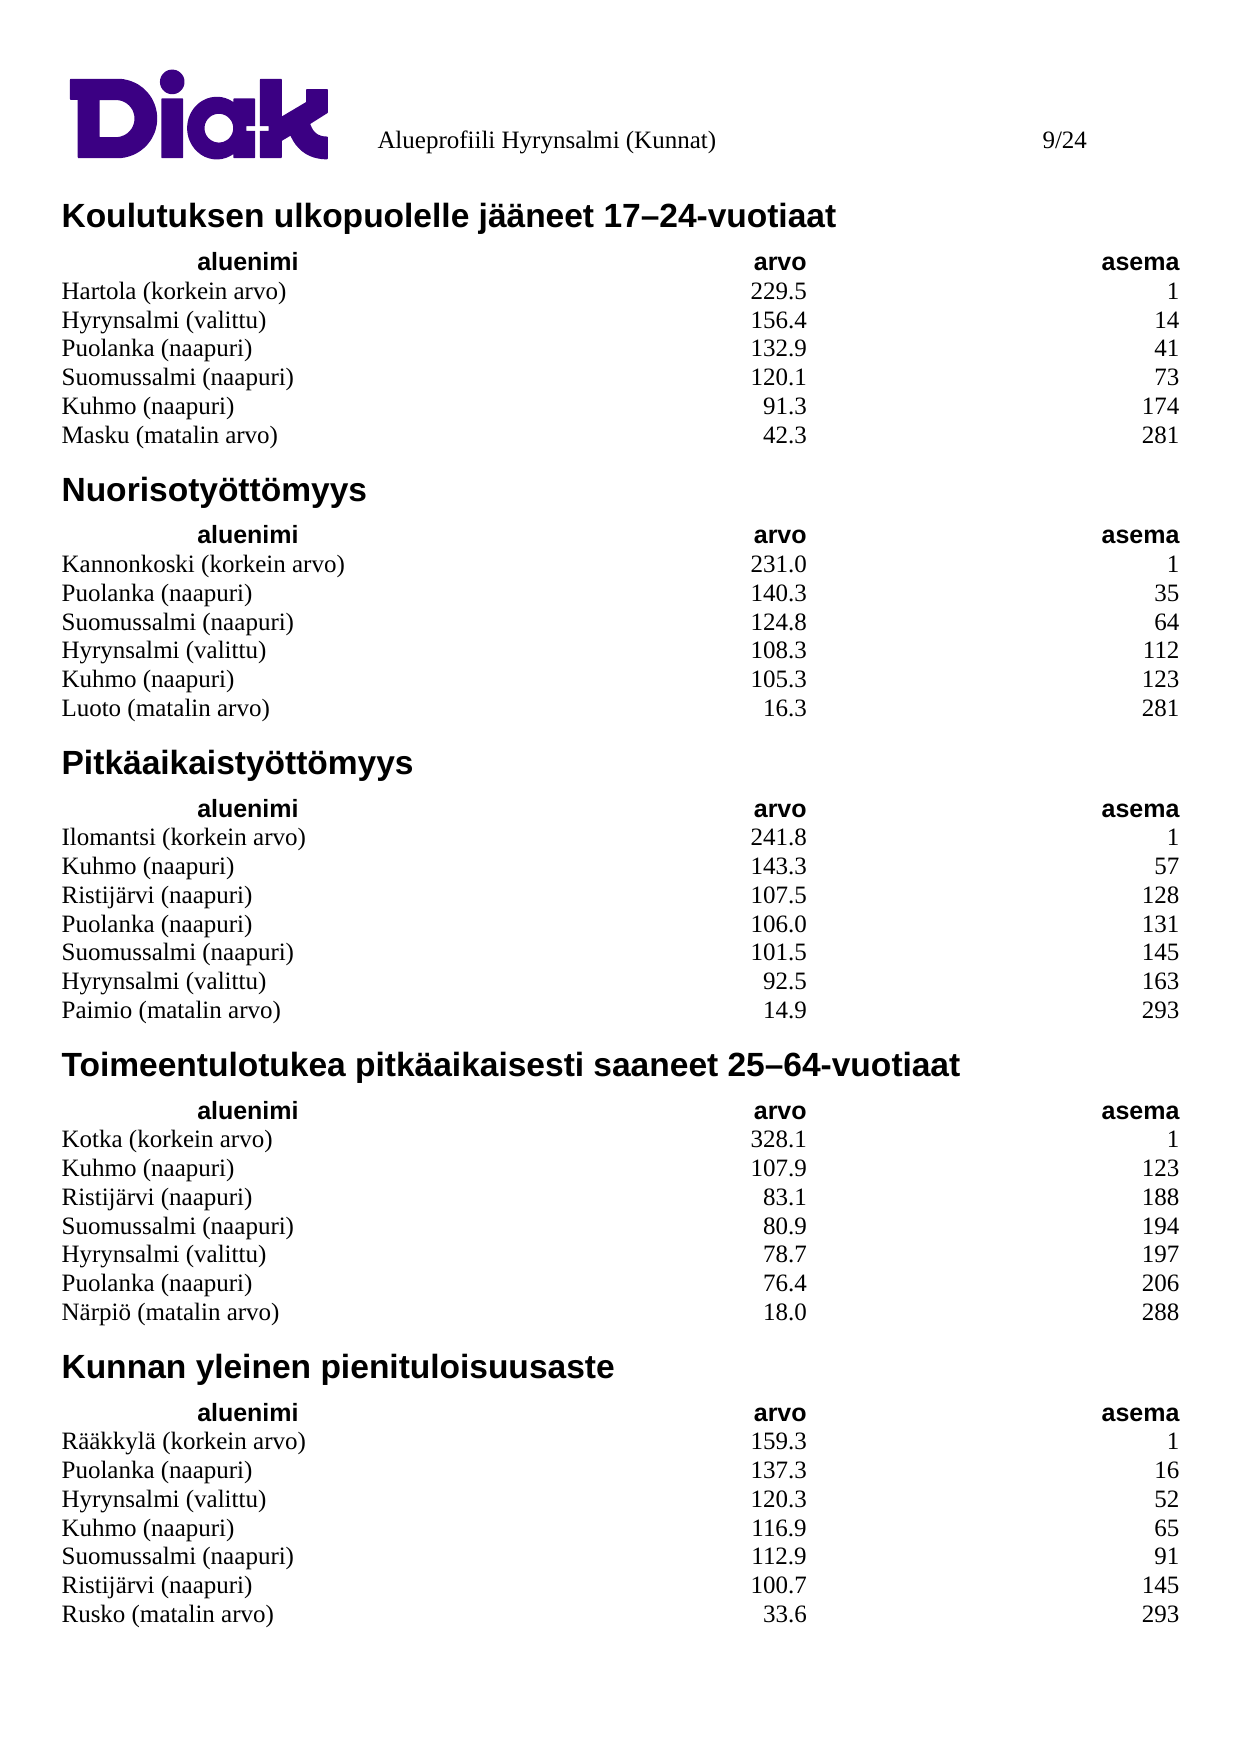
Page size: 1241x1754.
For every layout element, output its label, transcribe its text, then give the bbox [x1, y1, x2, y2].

table_header arvo [434, 521, 806, 549]
table_cell Kotka (korkein arvo) [61, 1125, 434, 1153]
table_cell 91.3 [434, 391, 806, 420]
table_cell Puolanka (naapuri) [61, 578, 434, 607]
subtitle Kunnan yleinen pienituloisuusaste [61, 1347, 1179, 1385]
table_cell Hyrynsalmi (valittu) [61, 966, 434, 995]
table_cell 73 [806, 362, 1179, 391]
table_header asema [806, 794, 1179, 822]
table_cell 281 [806, 693, 1179, 722]
table_header arvo [434, 1398, 806, 1426]
table_cell 101.5 [434, 938, 806, 966]
table_header aluenimi [61, 247, 434, 276]
table_cell 14 [806, 305, 1179, 333]
table_cell 52 [806, 1484, 1179, 1513]
table_cell 132.9 [434, 334, 806, 362]
table_cell Paimio (matalin arvo) [61, 995, 434, 1024]
table_cell Ristijärvi (naapuri) [61, 1570, 434, 1599]
table_cell 41 [806, 334, 1179, 362]
table_cell 174 [806, 391, 1179, 420]
table_cell 16 [806, 1455, 1179, 1484]
table_cell 206 [806, 1268, 1179, 1297]
table_cell Kuhmo (naapuri) [61, 664, 434, 693]
table_cell Luoto (matalin arvo) [61, 693, 434, 722]
table_cell 328.1 [434, 1125, 806, 1153]
table_cell 116.9 [434, 1513, 806, 1541]
table_cell 1 [806, 1426, 1179, 1455]
table_header asema [806, 247, 1179, 276]
table_cell Rusko (matalin arvo) [61, 1599, 434, 1628]
table_header asema [806, 1096, 1179, 1124]
table_cell Kuhmo (naapuri) [61, 1513, 434, 1541]
table_cell Kuhmo (naapuri) [61, 1153, 434, 1182]
table_cell Suomussalmi (naapuri) [61, 1541, 434, 1570]
table_cell 33.6 [434, 1599, 806, 1628]
table_header asema [806, 1398, 1179, 1426]
table_cell Rääkkylä (korkein arvo) [61, 1426, 434, 1455]
table_cell 78.7 [434, 1240, 806, 1268]
table_cell 128 [806, 880, 1179, 909]
table_header aluenimi [61, 1096, 434, 1124]
table_cell 124.8 [434, 607, 806, 636]
table_cell Puolanka (naapuri) [61, 1455, 434, 1484]
table_cell 143.3 [434, 851, 806, 880]
table_cell 281 [806, 420, 1179, 448]
table_cell 194 [806, 1211, 1179, 1239]
table_cell 92.5 [434, 966, 806, 995]
table_cell 91 [806, 1541, 1179, 1570]
table_cell Suomussalmi (naapuri) [61, 607, 434, 636]
table_cell 42.3 [434, 420, 806, 448]
table_cell 145 [806, 938, 1179, 966]
table_cell 120.1 [434, 362, 806, 391]
table_cell Suomussalmi (naapuri) [61, 938, 434, 966]
subtitle Toimeentulotukea pitkäaikaisesti saaneet 25–64-vuotiaat [61, 1044, 1179, 1083]
table_cell Suomussalmi (naapuri) [61, 1211, 434, 1239]
table_cell 120.3 [434, 1484, 806, 1513]
table_cell 197 [806, 1240, 1179, 1268]
table_cell Kuhmo (naapuri) [61, 391, 434, 420]
table_cell 145 [806, 1570, 1179, 1599]
table_cell 1 [806, 276, 1179, 305]
table_cell Hartola (korkein arvo) [61, 276, 434, 305]
table_cell 35 [806, 578, 1179, 607]
table_cell 188 [806, 1182, 1179, 1211]
table_cell 137.3 [434, 1455, 806, 1484]
table_cell Närpiö (matalin arvo) [61, 1297, 434, 1326]
table_cell 105.3 [434, 664, 806, 693]
table_cell Kuhmo (naapuri) [61, 851, 434, 880]
table_cell 1 [806, 549, 1179, 578]
table_cell Ristijärvi (naapuri) [61, 1182, 434, 1211]
table_cell 163 [806, 966, 1179, 995]
subtitle Pitkäaikaistyöttömyys [61, 743, 1179, 781]
table_cell 241.8 [434, 823, 806, 851]
table_cell Kannonkoski (korkein arvo) [61, 549, 434, 578]
table_cell Ristijärvi (naapuri) [61, 880, 434, 909]
table_cell 131 [806, 909, 1179, 937]
table_header aluenimi [61, 794, 434, 822]
table_cell 140.3 [434, 578, 806, 607]
table_cell Hyrynsalmi (valittu) [61, 1484, 434, 1513]
table_cell 123 [806, 664, 1179, 693]
subtitle Nuorisotyöttömyys [61, 469, 1179, 508]
table_cell Puolanka (naapuri) [61, 909, 434, 937]
table_cell 293 [806, 995, 1179, 1024]
table_cell 100.7 [434, 1570, 806, 1599]
table_header aluenimi [61, 1398, 434, 1426]
table_header arvo [434, 794, 806, 822]
table_cell Masku (matalin arvo) [61, 420, 434, 448]
table_cell 112.9 [434, 1541, 806, 1570]
table_cell 83.1 [434, 1182, 806, 1211]
table_cell Hyrynsalmi (valittu) [61, 636, 434, 664]
table_cell 156.4 [434, 305, 806, 333]
table_cell Hyrynsalmi (valittu) [61, 1240, 434, 1268]
table_cell 76.4 [434, 1268, 806, 1297]
table_cell 18.0 [434, 1297, 806, 1326]
table_cell Puolanka (naapuri) [61, 1268, 434, 1297]
table_header arvo [434, 247, 806, 276]
table_header aluenimi [61, 521, 434, 549]
table_cell 123 [806, 1153, 1179, 1182]
table_cell 106.0 [434, 909, 806, 937]
table_cell 1 [806, 1125, 1179, 1153]
table_cell 14.9 [434, 995, 806, 1024]
table_cell 293 [806, 1599, 1179, 1628]
table_cell 112 [806, 636, 1179, 664]
table_cell 229.5 [434, 276, 806, 305]
subtitle Koulutuksen ulkopuolelle jääneet 17–24-vuotiaat [61, 196, 1179, 235]
table_cell Ilomantsi (korkein arvo) [61, 823, 434, 851]
table_cell 16.3 [434, 693, 806, 722]
table_cell 107.5 [434, 880, 806, 909]
table_header asema [806, 521, 1179, 549]
table_cell 107.9 [434, 1153, 806, 1182]
table_cell 288 [806, 1297, 1179, 1326]
table_cell 65 [806, 1513, 1179, 1541]
table_cell Suomussalmi (naapuri) [61, 362, 434, 391]
table_cell 159.3 [434, 1426, 806, 1455]
table_cell 108.3 [434, 636, 806, 664]
table_cell Puolanka (naapuri) [61, 334, 434, 362]
table_cell 80.9 [434, 1211, 806, 1239]
table_cell Hyrynsalmi (valittu) [61, 305, 434, 333]
table_cell 1 [806, 823, 1179, 851]
table_cell 57 [806, 851, 1179, 880]
table_cell 64 [806, 607, 1179, 636]
table_header arvo [434, 1096, 806, 1124]
table_cell 231.0 [434, 549, 806, 578]
